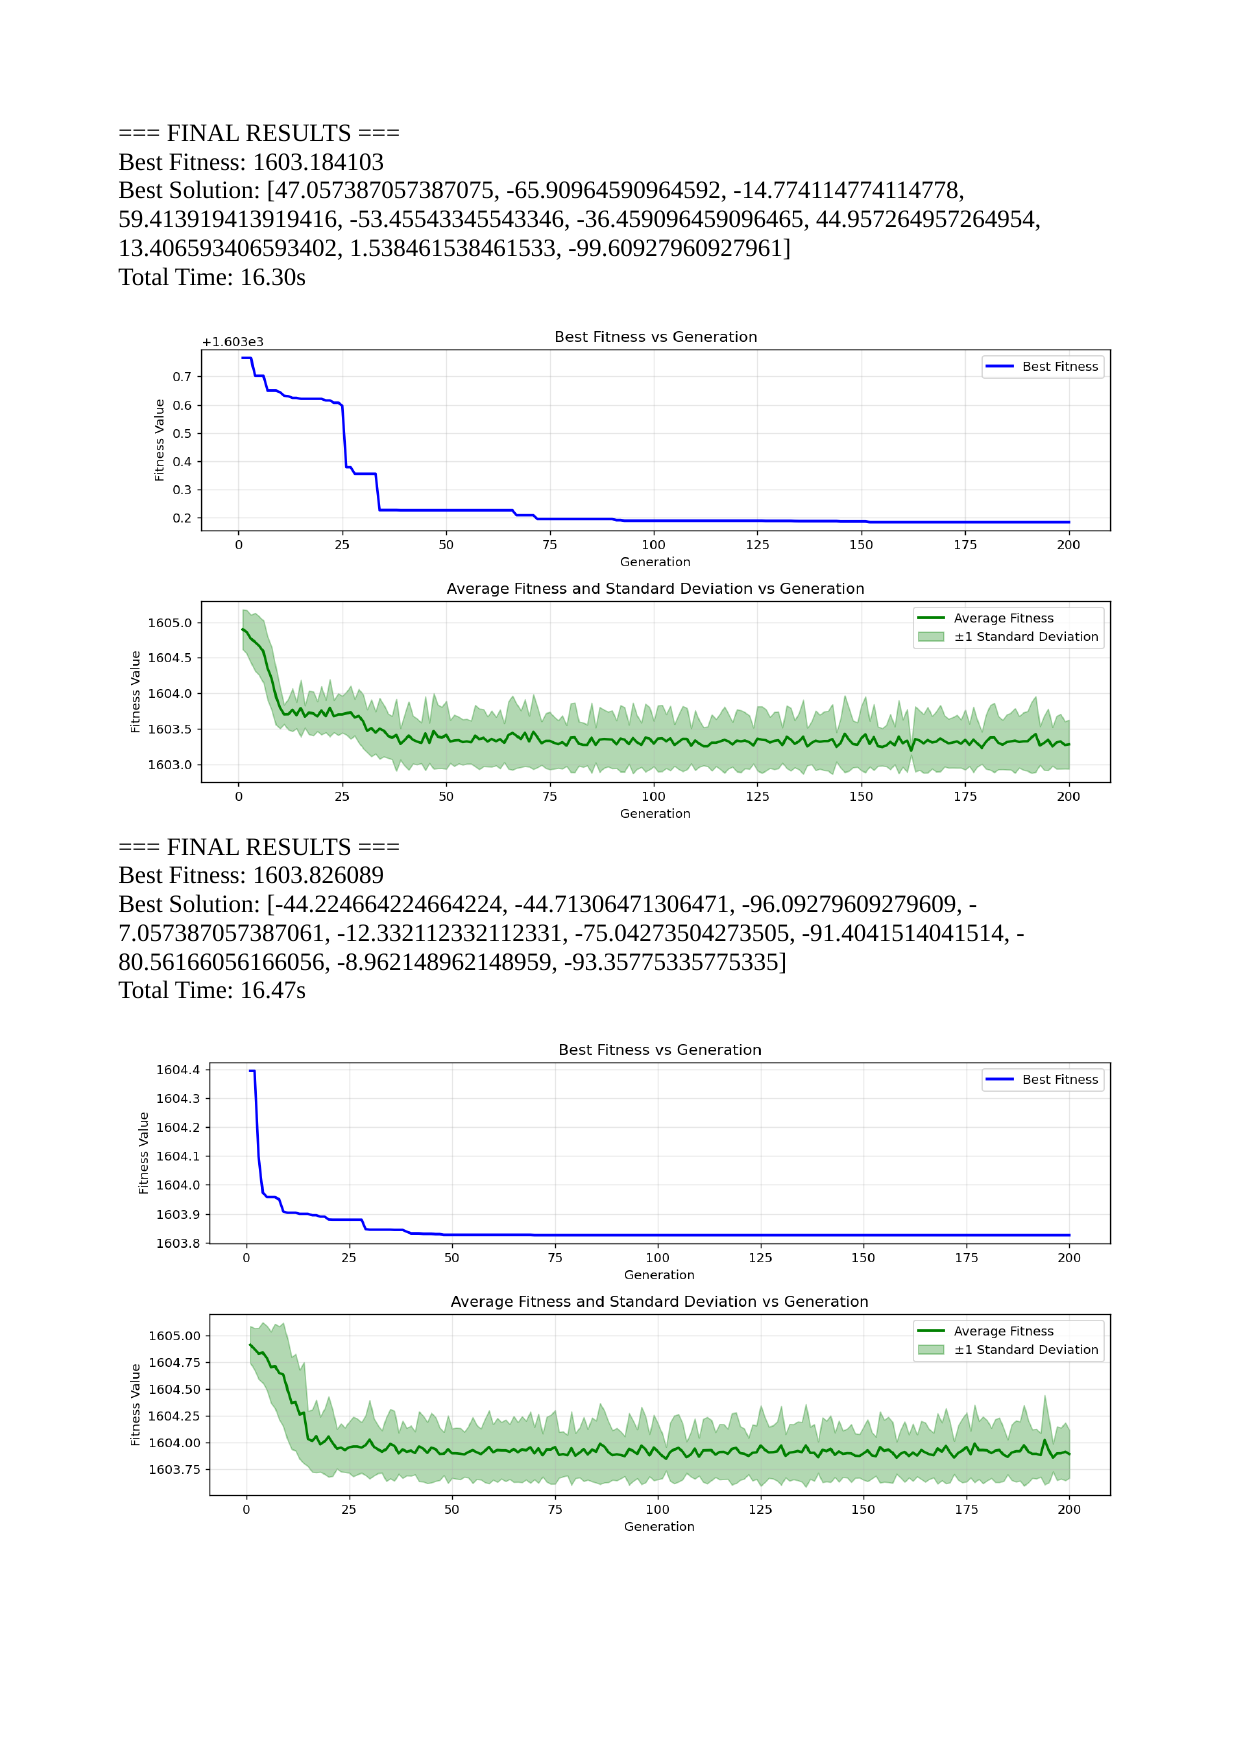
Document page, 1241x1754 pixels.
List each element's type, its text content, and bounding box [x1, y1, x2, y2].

text Best Fitness: 1603.826089 [118, 860, 1122, 889]
picture [118, 319, 1123, 832]
text Best Solution: [-44.224664224664224, -44.71306471306471, -96.09279609279609, -7.057387057387061, -12.332112332112331, -75.04273504273505, -91.4041514041514, -80.56166056166056, -8.962148962148959, -93.35775335775335] [118, 889, 1122, 975]
text === FINAL RESULTS === [118, 118, 1122, 147]
text Total Time: 16.47s [118, 975, 1122, 1004]
text === FINAL RESULTS === [118, 832, 1122, 860]
text Best Fitness: 1603.184103 [118, 147, 1122, 176]
text Total Time: 16.30s [118, 262, 1122, 291]
text Best Solution: [47.057387057387075, -65.90964590964592, -14.774114774114778, 59.413919413919416, -53.45543345543346, -36.459096459096465, 44.957264957264954, 13.406593406593402, 1.538461538461533, -99.60927960927961] [118, 176, 1122, 262]
picture [118, 1032, 1123, 1545]
